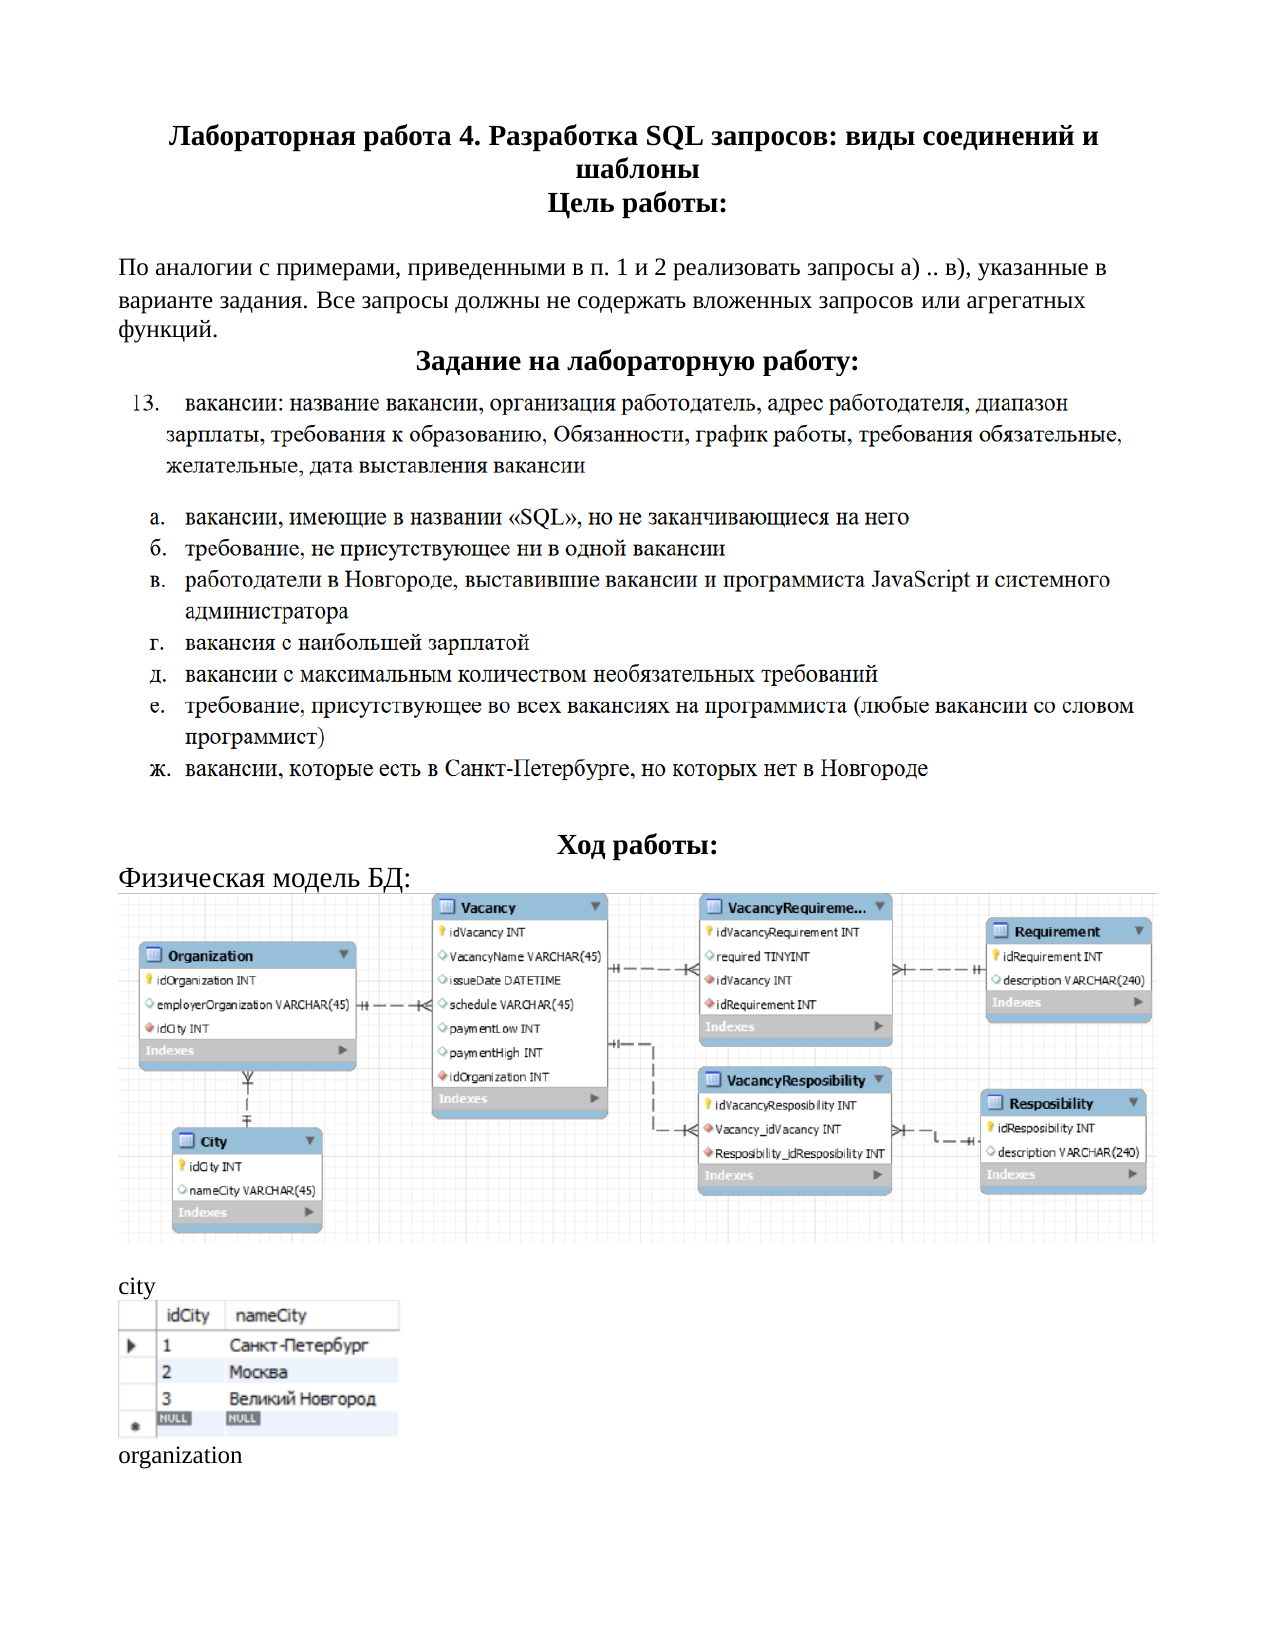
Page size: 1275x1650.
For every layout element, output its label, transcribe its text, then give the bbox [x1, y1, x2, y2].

text По аналогии с примерами, приведенными в п. 1 и 2 реализовать запросы а) .. в), указанные в варианте задания. Все запросы должны не содержать вложенных запросов или агрегатных функций. [118, 252, 1157, 343]
text Ход работы: [118, 827, 1157, 860]
text city [118, 1271, 1157, 1300]
text Задание на лабораторную работу: [118, 343, 1157, 376]
text organization [118, 1440, 1157, 1469]
text Цель работы: [118, 185, 1157, 219]
text Физическая модель БД: [118, 860, 1157, 893]
text Лабораторная работа 4. Разработка SQL запросов: виды соединений и шаблоны [118, 118, 1157, 185]
